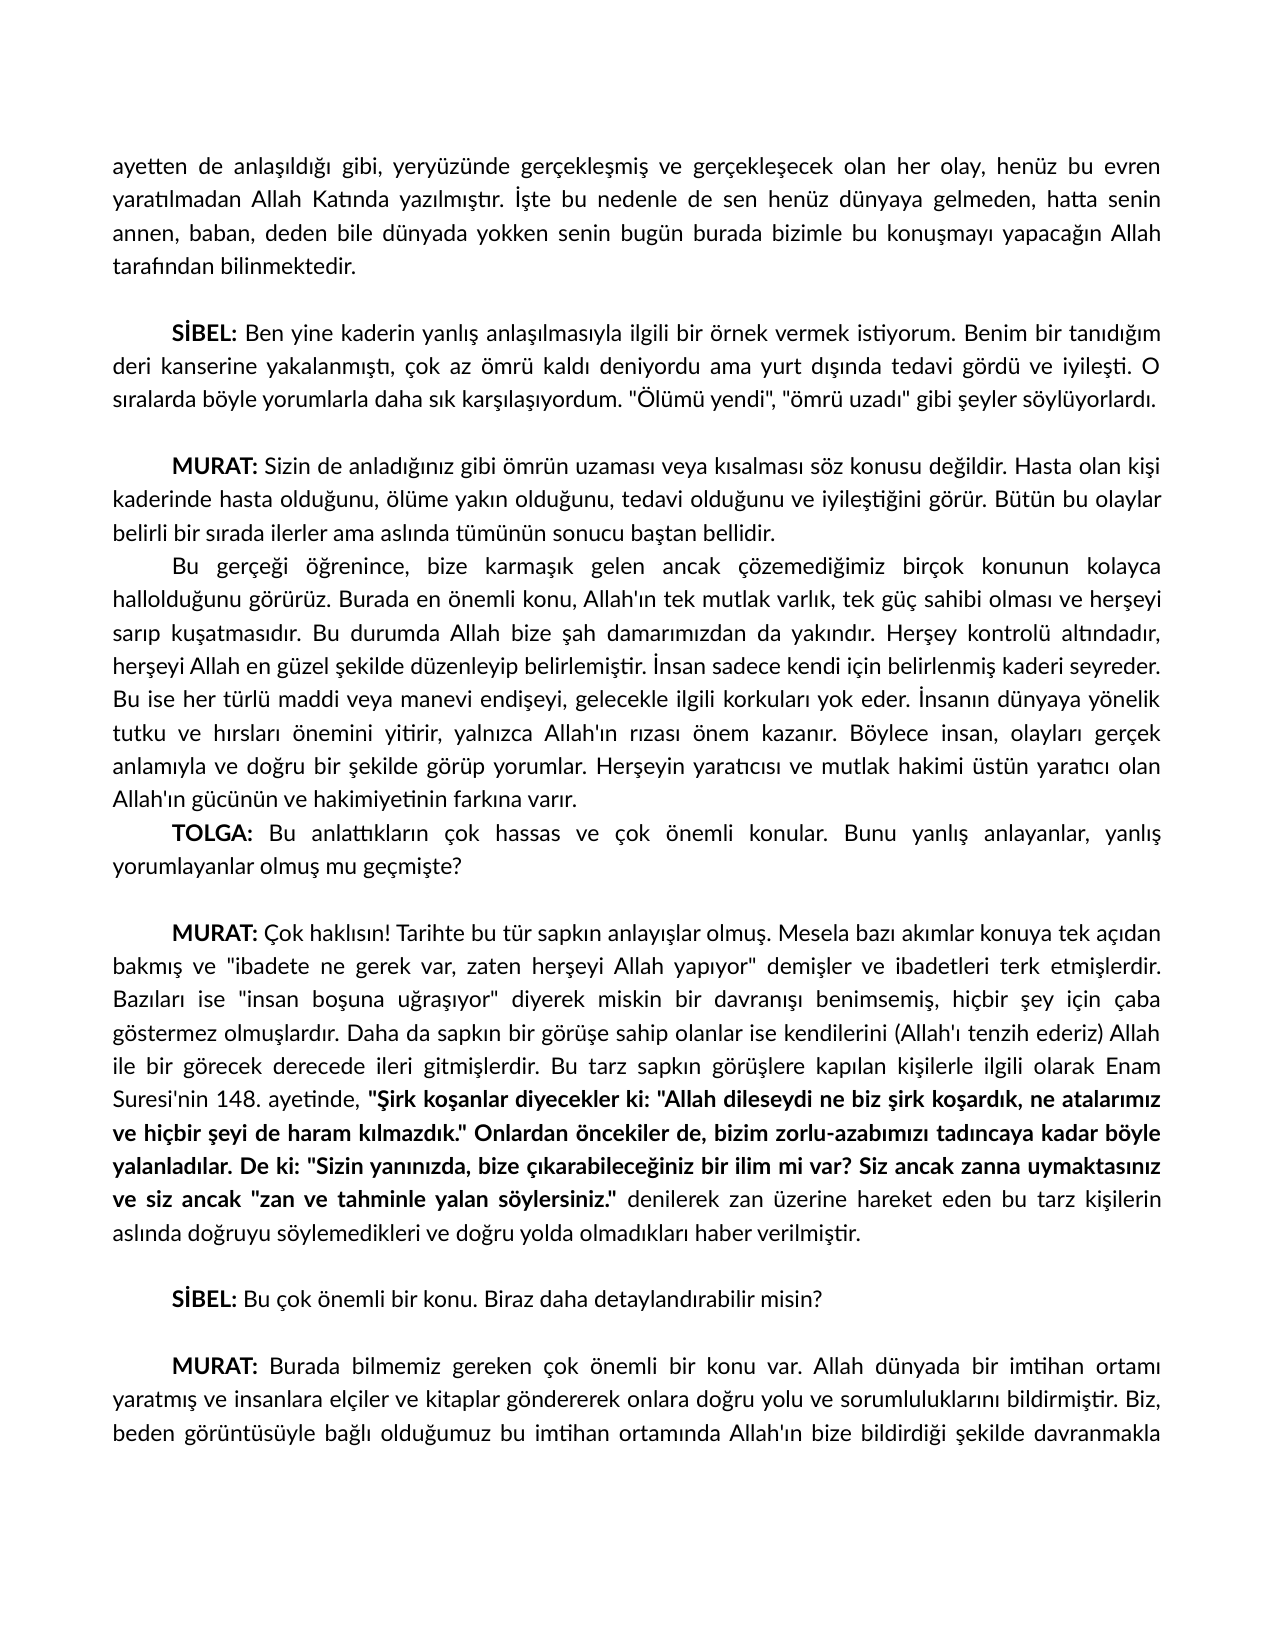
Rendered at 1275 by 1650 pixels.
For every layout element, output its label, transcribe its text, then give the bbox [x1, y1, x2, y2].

text MURAT: Çok haklısın! Tarihte bu tür sapkın anlayışlar olmuş. Mesela bazı akımlar konuya tek açıdan bakmış ve "ibadete ne gerek var, zaten herşeyi Allah yapıyor" demişler ve ibadetleri terk etmişlerdir. Bazıları ise "insan boşuna uğraşıyor" diyerek miskin bir davranışı benimsemiş, hiçbir şey için çaba göstermez olmuşlardır. Daha da sapkın bir görüşe sahip olanlar ise kendilerini (Allah'ı tenzih ederiz) Allah ile bir görecek derecede ileri gitmişlerdir. Bu tarz sapkın görüşlere kapılan kişilerle ilgili olarak Enam Suresi'nin 148. ayetinde, "Şirk koşanlar diyecekler ki: "Allah dileseydi ne biz şirk koşardık, ne atalarımız ve hiçbir şeyi de haram kılmazdık." Onlardan öncekiler de, bizim zorlu-azabımızı tadıncaya kadar böyle yalanladılar. De ki: "Sizin yanınızda, bize çıkarabileceğiniz bir ilim mi var? Siz ancak zanna uymaktasınız ve siz ancak "zan ve tahminle yalan söylersiniz." denilerek zan üzerine hareket eden bu tarz kişilerin aslında doğruyu söylemedikleri ve doğru yolda olmadıkları haber verilmiştir. [112, 914, 1162, 1248]
text SİBEL: Ben yine kaderin yanlış anlaşılmasıyla ilgili bir örnek vermek istiyorum. Benim bir tanıdığım deri kanserine yakalanmıştı, çok az ömrü kaldı deniyordu ama yurt dışında tedavi gördü ve iyileşti. O sıralarda böyle yorumlarla daha sık karşılaşıyordum. "Ölümü yendi", "ömrü uzadı" gibi şeyler söylüyorlardı. [112, 314, 1162, 414]
text Bu gerçeği öğrenince, bize karmaşık gelen ancak çözemediğimiz birçok konunun kolayca hallolduğunu görürüz. Burada en önemli konu, Allah'ın tek mutlak varlık, tek güç sahibi olması ve herşeyi sarıp kuşatmasıdır. Bu durumda Allah bize şah damarımızdan da yakındır. Herşey kontrolü altındadır, herşeyi Allah en güzel şekilde düzenleyip belirlemiştir. İnsan sadece kendi için belirlenmiş kaderi seyreder. Bu ise her türlü maddi veya manevi endişeyi, gelecekle ilgili korkuları yok eder. İnsanın dünyaya yönelik tutku ve hırsları önemini yitirir, yalnızca Allah'ın rızası önem kazanır. Böylece insan, olayları gerçek anlamıyla ve doğru bir şekilde görüp yorumlar. Herşeyin yaratıcısı ve mutlak hakimi üstün yaratıcı olan Allah'ın gücünün ve hakimiyetinin farkına varır. [112, 548, 1162, 814]
text MURAT: Burada bilmemiz gereken çok önemli bir konu var. Allah dünyada bir imtihan ortamı yaratmış ve insanlara elçiler ve kitaplar göndererek onlara doğru yolu ve sorumluluklarını bildirmiştir. Biz, beden görüntüsüyle bağlı olduğumuz bu imtihan ortamında Allah'ın bize bildirdiği şekilde davranmakla [112, 1348, 1162, 1448]
text MURAT: Sizin de anladığınız gibi ömrün uzaması veya kısalması söz konusu değildir. Hasta olan kişi kaderinde hasta olduğunu, ölüme yakın olduğunu, tedavi olduğunu ve iyileştiğini görür. Bütün bu olaylar belirli bir sırada ilerler ama aslında tümünün sonucu baştan bellidir. [112, 448, 1162, 548]
text SİBEL: Bu çok önemli bir konu. Biraz daha detaylandırabilir misin? [112, 1281, 1162, 1314]
text ayetten de anlaşıldığı gibi, yeryüzünde gerçekleşmiş ve gerçekleşecek olan her olay, henüz bu evren yaratılmadan Allah Katında yazılmıştır. İşte bu nedenle de sen henüz dünyaya gelmeden, hatta senin annen, baban, deden bile dünyada yokken senin bugün burada bizimle bu konuşmayı yapacağın Allah tarafından bilinmektedir. [112, 148, 1162, 281]
text TOLGA: Bu anlattıkların çok hassas ve çok önemli konular. Bunu yanlış anlayanlar, yanlış yorumlayanlar olmuş mu geçmişte? [112, 814, 1162, 881]
